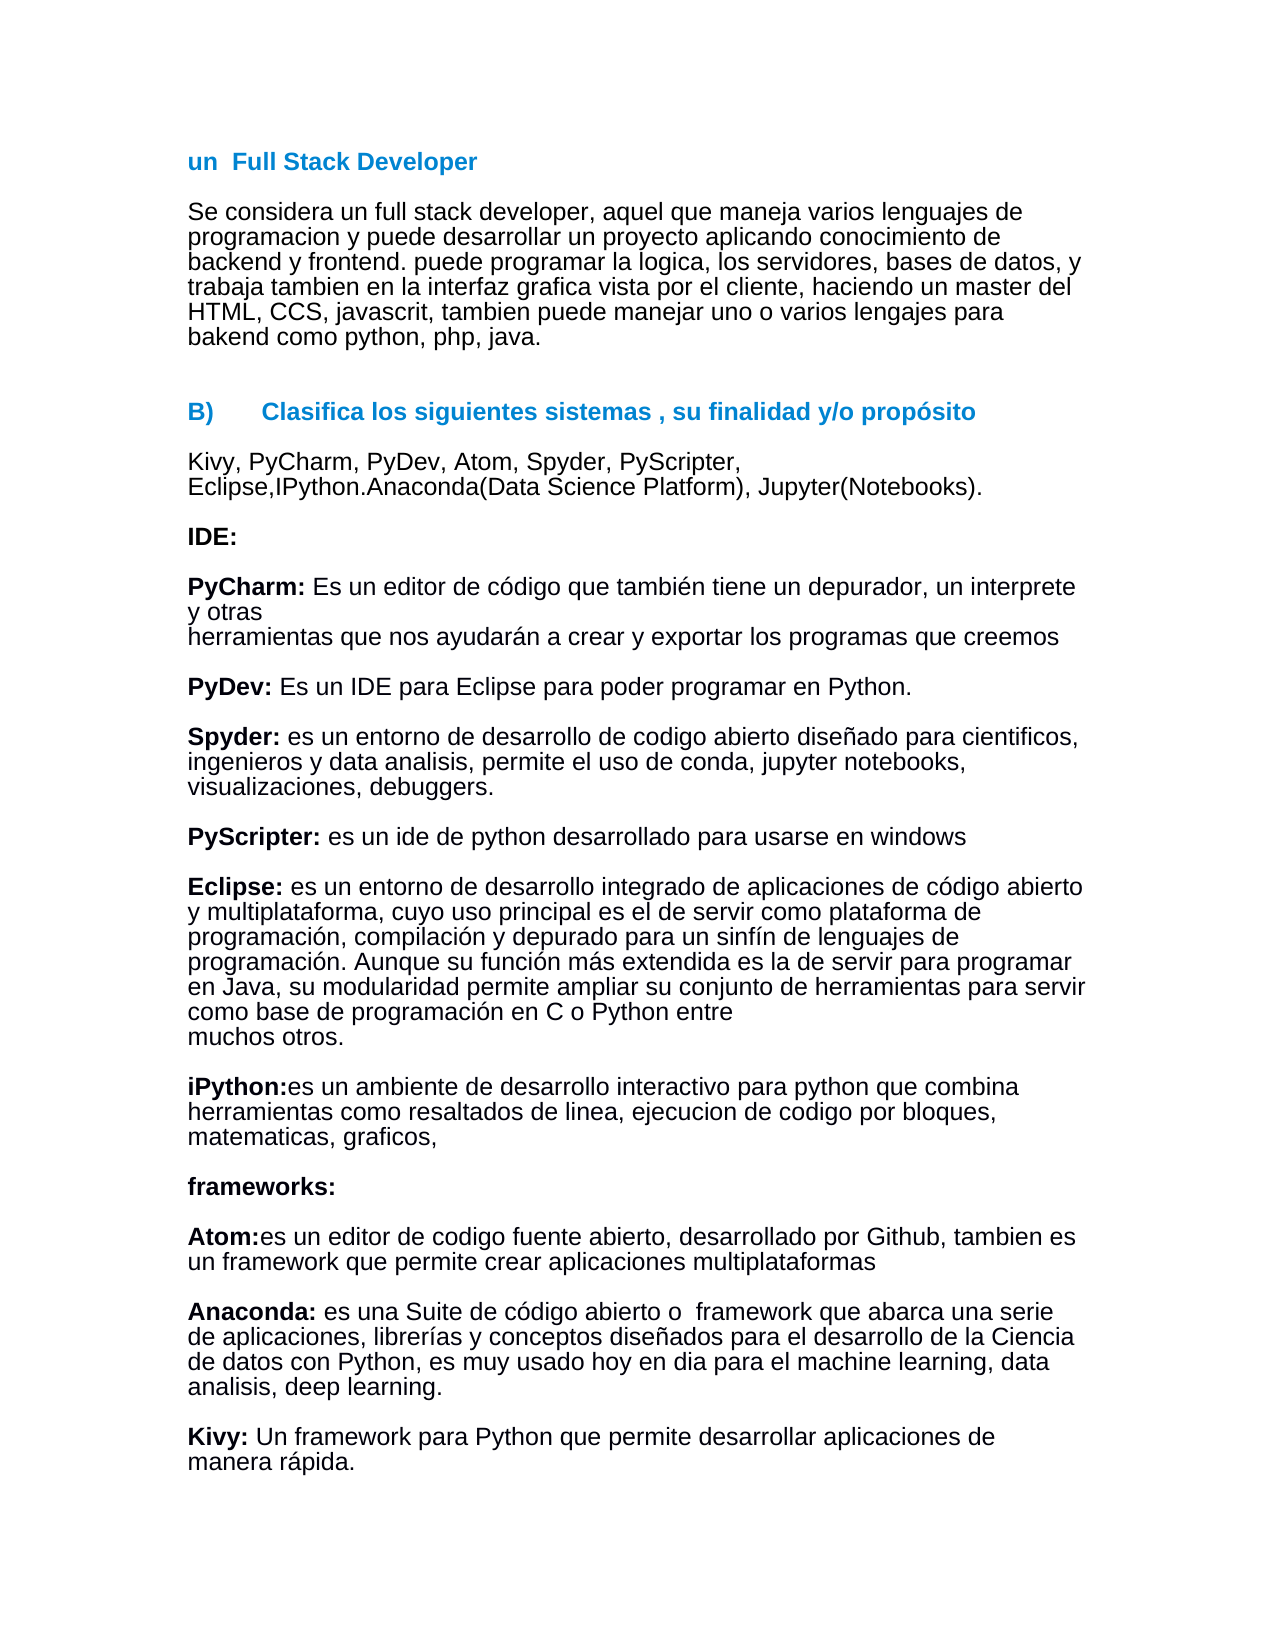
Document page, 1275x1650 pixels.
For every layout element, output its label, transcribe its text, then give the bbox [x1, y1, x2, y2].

text B) Clasifica los siguientes sistemas , su finalidad y/o propósito [187, 375, 1087, 425]
text frameworks: [187, 1175, 1087, 1200]
text PyDev: Es un IDE para Eclipse para poder programar en Python. [187, 675, 1087, 700]
text Se considera un full stack developer, aquel que maneja varios lenguajes de programacion y puede desarrollar un proyecto aplicando conocimiento de backend y frontend. puede programar la logica, los servidores, bases de datos, y trabaja tambien en la interfaz grafica vista por el cliente, haciendo un master del HTML, CCS, javascrit, tambien puede manejar uno o varios lengajes para bakend como python, php, java. [187, 200, 1087, 350]
text Eclipse: es un entorno de desarrollo integrado de aplicaciones de código abierto y multiplataforma, cuyo uso principal es el de servir como plataforma de programación, compilación y depurado para un sinfín de lenguajes de programación. Aunque su función más extendida es la de servir para programar en Java, su modularidad permite ampliar su conjunto de herramientas para servir como base de programación en C o Python entre [187, 875, 1087, 1025]
text IDE: [187, 525, 1087, 550]
text herramientas que nos ayudarán a crear y exportar los programas que creemos [187, 625, 1087, 650]
text Spyder: es un entorno de desarrollo de codigo abierto diseñado para cientificos, ingenieros y data analisis, permite el uso de conda, jupyter notebooks, visualizaciones, debuggers. [187, 725, 1087, 800]
text Kivy: Un framework para Python que permite desarrollar aplicaciones de manera rápida. [187, 1425, 1087, 1475]
text PyScripter: es un ide de python desarrollado para usarse en windows [187, 825, 1087, 850]
text Atom:es un editor de codigo fuente abierto, desarrollado por Github, tambien es un framework que permite crear aplicaciones multiplataformas [187, 1225, 1087, 1275]
text muchos otros. [187, 1025, 1087, 1050]
text un Full Stack Developer [187, 150, 1087, 175]
text iPython:es un ambiente de desarrollo interactivo para python que combina herramientas como resaltados de linea, ejecucion de codigo por bloques, matematicas, graficos, [187, 1075, 1087, 1150]
text Anaconda: es una Suite de código abierto o framework que abarca una serie de aplicaciones, librerías y conceptos diseñados para el desarrollo de la Ciencia de datos con Python, es muy usado hoy en dia para el machine learning, data analisis, deep learning. [187, 1300, 1087, 1400]
text Kivy, PyCharm, PyDev, Atom, Spyder, PyScripter, Eclipse,IPython.Anaconda(Data Science Platform), Jupyter(Notebooks). [187, 450, 1087, 525]
text PyCharm: Es un editor de código que también tiene un depurador, un interprete y otras [187, 575, 1087, 625]
